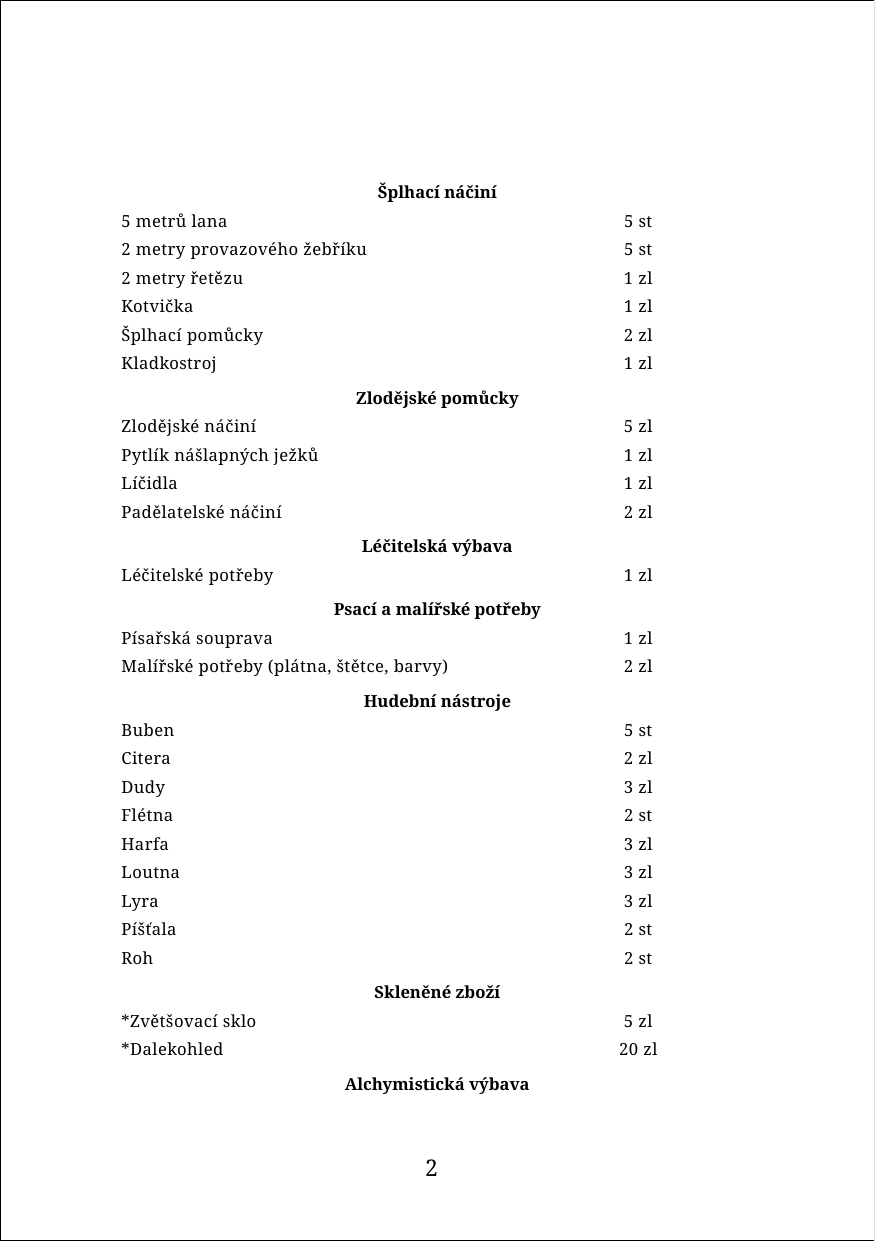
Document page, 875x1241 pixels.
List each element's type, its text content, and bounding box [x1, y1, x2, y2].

table_cell 2 zl [520, 744, 756, 772]
table_cell 3 zl [520, 858, 756, 886]
table_cell Kladkostroj [118, 349, 520, 377]
table_cell Padělatelské náčiní [118, 498, 520, 526]
table_cell Zlodějské náčiní [118, 412, 520, 441]
table_cell Písařská souprava [118, 624, 520, 652]
table_cell Alchymistická výbava [118, 1064, 756, 1098]
table_cell 1 zl [520, 561, 756, 589]
table_cell Léčitelská výbava [118, 526, 756, 561]
table_cell 1 zl [520, 349, 756, 377]
table_cell 2 zl [520, 652, 756, 681]
table_cell Hudební nástroje [118, 681, 756, 715]
table_cell 2 st [520, 944, 756, 972]
table_cell Flétna [118, 801, 520, 829]
table_cell Líčidla [118, 469, 520, 498]
table_cell 5 zl [520, 412, 756, 441]
table_cell 20 zl [520, 1035, 756, 1064]
table_cell 2 zl [520, 498, 756, 526]
table_cell 1 zl [520, 441, 756, 469]
table_cell Loutna [118, 858, 520, 886]
table_cell 1 zl [520, 263, 756, 292]
table_cell Roh [118, 944, 520, 972]
table_cell *Zvětšovací sklo [118, 1007, 520, 1035]
table_cell 2 metry řetězu [118, 263, 520, 292]
table_cell 2 st [520, 915, 756, 943]
table_cell 1 zl [520, 469, 756, 498]
table_cell 1 zl [520, 292, 756, 320]
table_cell Pytlík nášlapných ježků [118, 441, 520, 469]
table_cell 2 zl [520, 320, 756, 349]
table_cell Kotvička [118, 292, 520, 320]
table_cell Šplhací pomůcky [118, 320, 520, 349]
table_cell Léčitelské potřeby [118, 561, 520, 589]
table_cell 3 zl [520, 829, 756, 858]
table_cell 3 zl [520, 772, 756, 801]
table_cell Lyra [118, 886, 520, 915]
table_cell Dudy [118, 772, 520, 801]
table_cell Citera [118, 744, 520, 772]
table_cell 5 metrů lana [118, 206, 520, 235]
table_cell 5 zl [520, 1007, 756, 1035]
table_cell 2 st [520, 801, 756, 829]
table_cell Píšťala [118, 915, 520, 943]
table_cell 1 zl [520, 624, 756, 652]
table_cell 2 metry provazového žebříku [118, 235, 520, 263]
table_cell Psací a malířské potřeby [118, 589, 756, 624]
table_cell 3 zl [520, 886, 756, 915]
table_cell *Dalekohled [118, 1035, 520, 1064]
table_cell Skleněné zboží [118, 972, 756, 1007]
table_cell Buben [118, 715, 520, 744]
table_cell Zlodějské pomůcky [118, 378, 756, 412]
table_cell 5 st [520, 715, 756, 744]
table_cell Malířské potřeby (plátna, štětce, barvy) [118, 652, 520, 681]
table_cell 5 st [520, 206, 756, 235]
table_cell Šplhací náčiní [118, 172, 756, 206]
table_cell Harfa [118, 829, 520, 858]
table_cell 5 st [520, 235, 756, 263]
